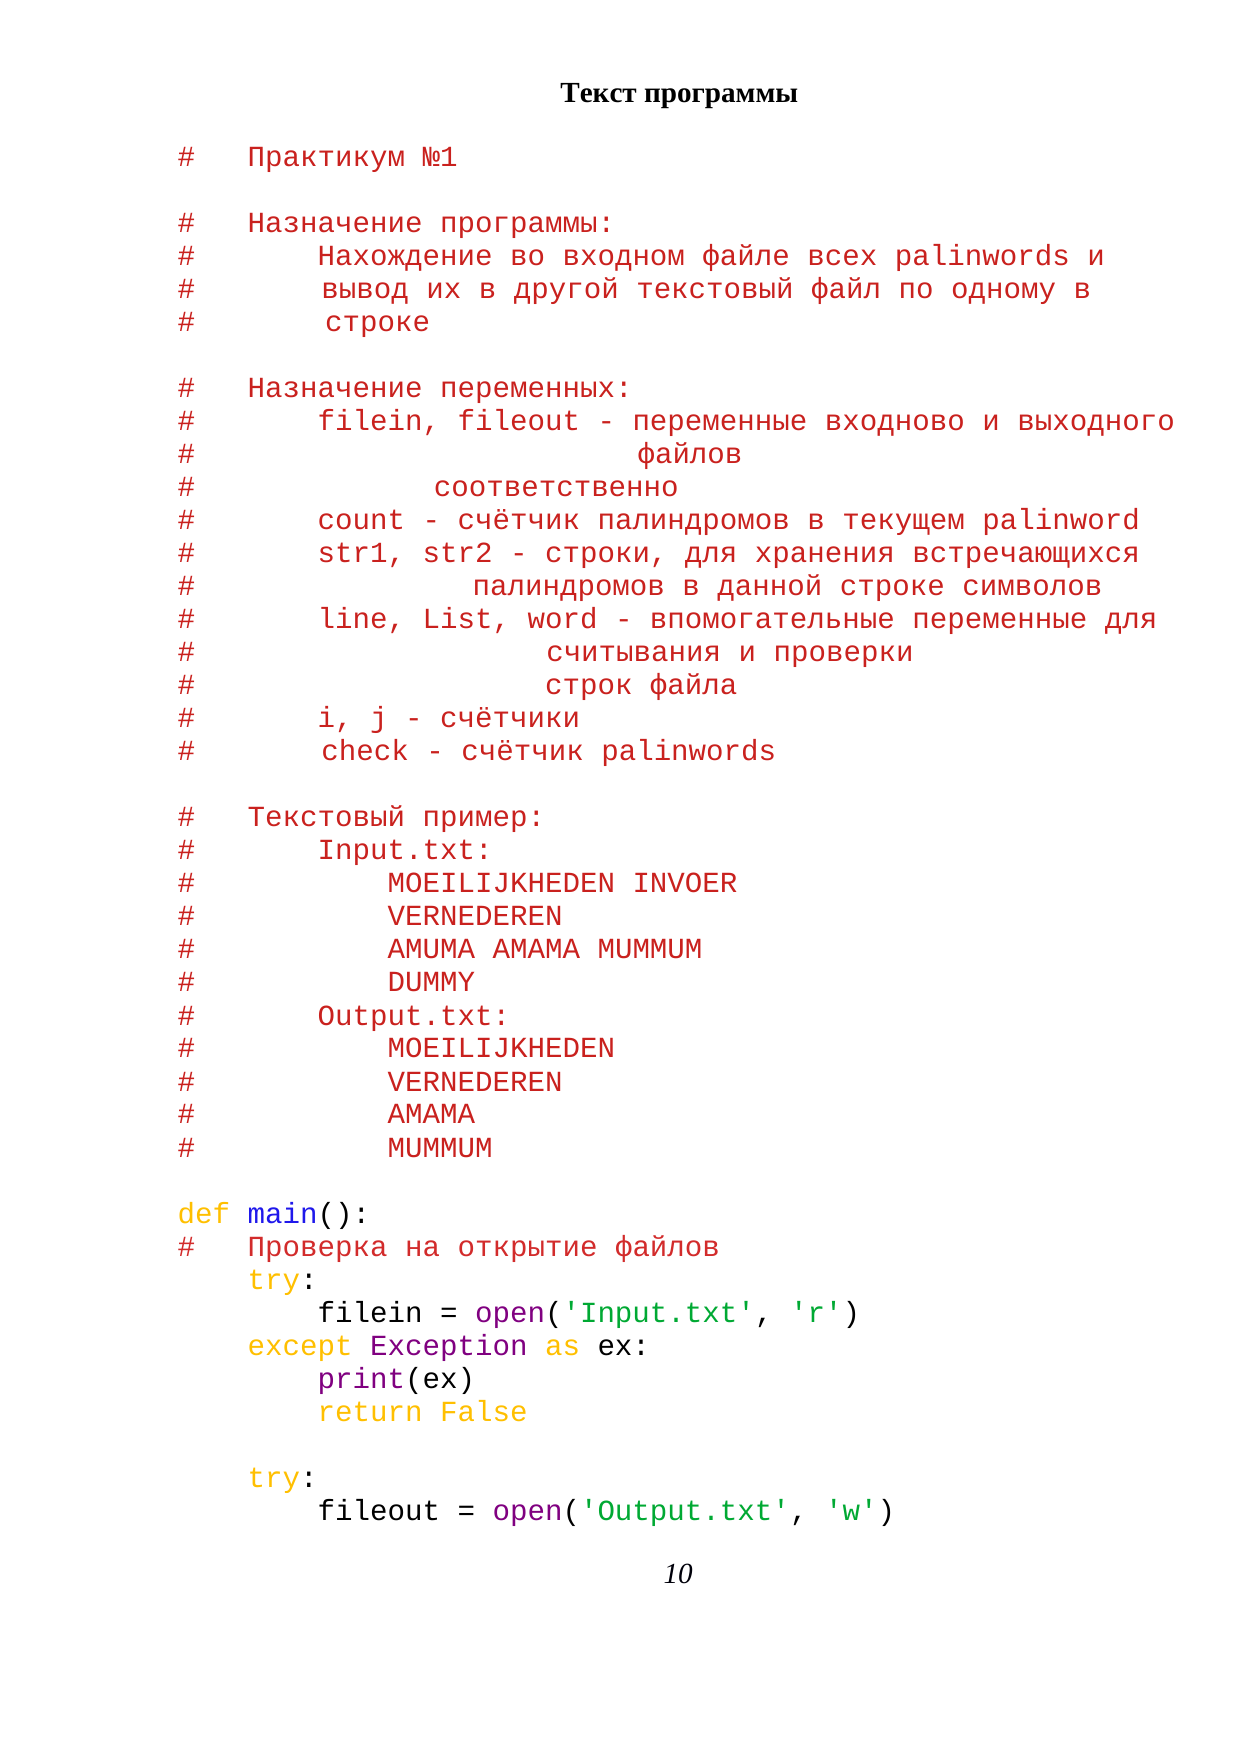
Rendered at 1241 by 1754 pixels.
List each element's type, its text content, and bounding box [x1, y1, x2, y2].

text # палиндромов в данной строке символов [177, 571, 1181, 604]
text # AMAMA [177, 1100, 1181, 1133]
text # MOEILIJKHEDEN [177, 1034, 1181, 1067]
text # VERNEDEREN [177, 902, 1181, 934]
text # MUMMUM [177, 1133, 1181, 1166]
text # Назначение переменных: [177, 373, 1181, 406]
text # i, j - счётчики [177, 703, 1181, 736]
text # line, List, word - впомогательные переменные для [177, 604, 1181, 637]
text # Output.txt: [177, 1001, 1181, 1034]
text try: [177, 1265, 1181, 1298]
text def main(): [177, 1199, 1181, 1232]
text # MOEILIJKHEDEN INVOER [177, 868, 1181, 902]
text # Проверка на открытие файлов [177, 1232, 1181, 1265]
text # count - счётчик палиндромов в текущем palinword [177, 505, 1181, 538]
text # Назначение программы: [177, 208, 1181, 241]
text try: [177, 1463, 1181, 1496]
text # filein, fileout - переменные входново и выходного # файлов [177, 406, 1181, 472]
text # вывод их в другой текстовый файл по одному в [177, 274, 1181, 307]
text # строке [177, 307, 1181, 340]
text # VERNEDEREN [177, 1067, 1181, 1100]
text fileout = open('Output.txt', 'w') [177, 1496, 1181, 1529]
text except Exception as ex: [177, 1331, 1181, 1364]
text # DUMMY [177, 968, 1181, 1001]
text # Нахождение во входном файле всех palinwords и [177, 241, 1181, 274]
text filein = open('Input.txt', 'r') [177, 1298, 1181, 1331]
text # AMUMA AMAMA MUMMUM [177, 934, 1181, 968]
text # Input.txt: [177, 836, 1181, 868]
text # str1, str2 - строки, для хранения встречающихся [177, 538, 1181, 571]
text print(ex) [177, 1364, 1181, 1397]
text # Текстовый пример: [177, 802, 1181, 836]
text # соответственно [177, 472, 1181, 505]
text # check - счётчик palinwords [177, 736, 1181, 769]
text # строк файла [177, 670, 1181, 703]
text # считывания и проверки [177, 637, 1181, 670]
text Текст программы [177, 75, 1181, 108]
text # Практикум №1 [177, 142, 1181, 175]
text return False [177, 1397, 1181, 1430]
